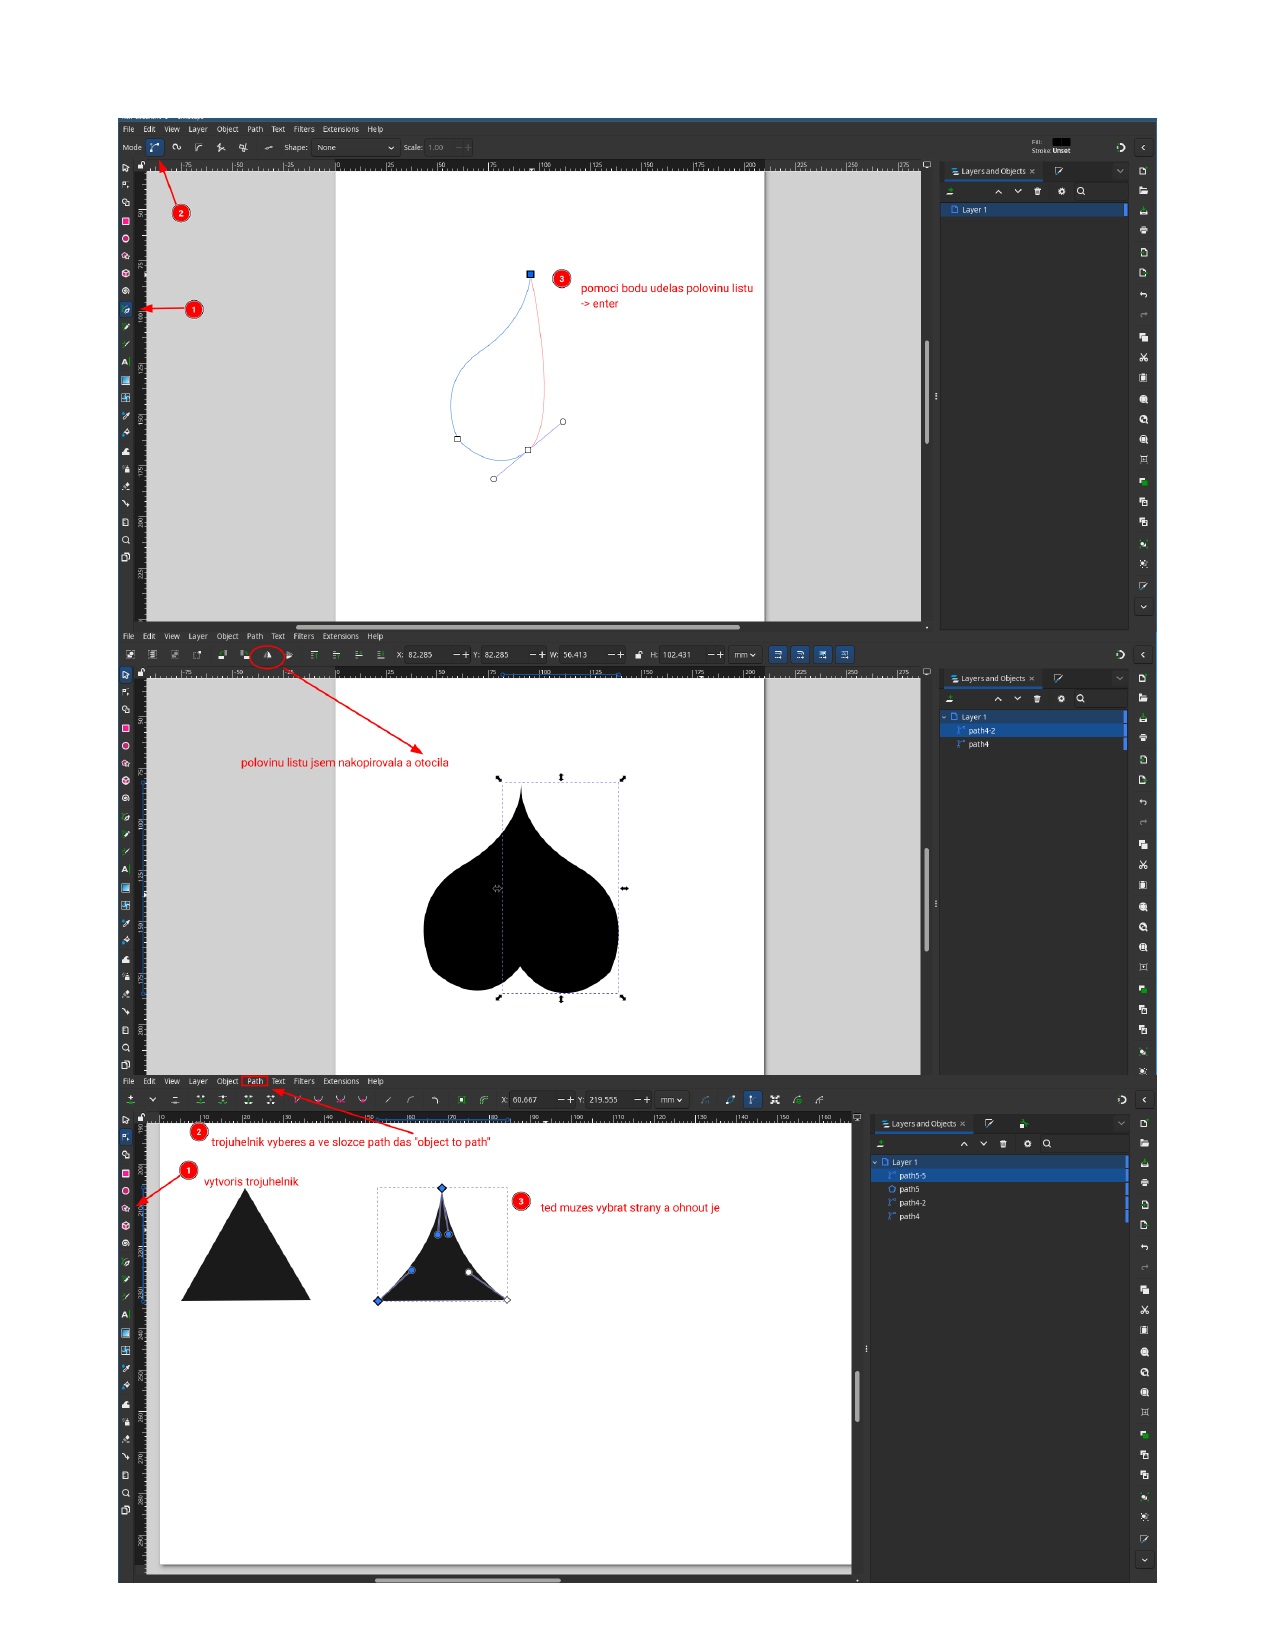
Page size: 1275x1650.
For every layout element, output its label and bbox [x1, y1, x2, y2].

picture [118, 118, 1157, 1583]
